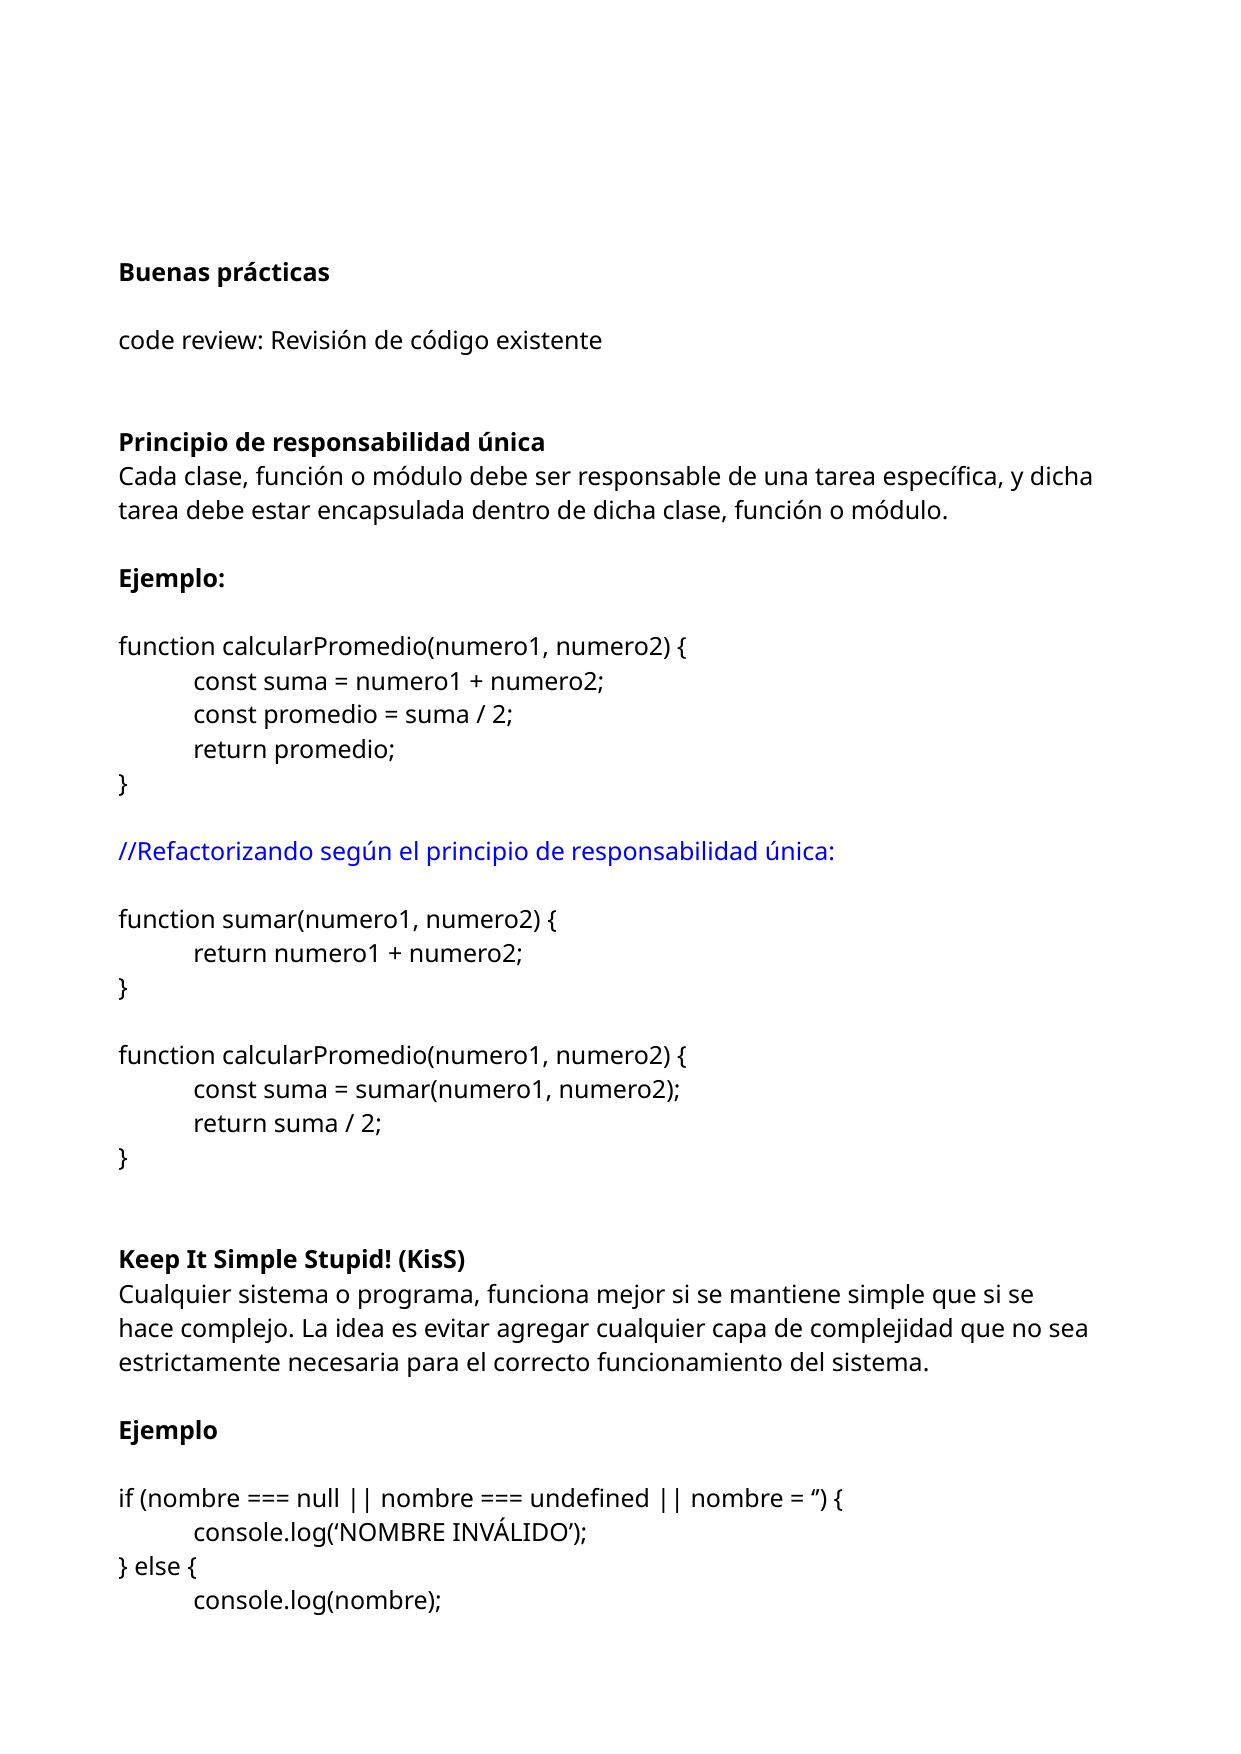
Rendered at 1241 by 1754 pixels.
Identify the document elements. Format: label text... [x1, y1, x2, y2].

text } else { [118, 1549, 1122, 1583]
text Cualquier sistema o programa, funciona mejor si se mantiene simple que si se [118, 1276, 1122, 1310]
text function calcularPromedio(numero1, numero2) { [118, 1038, 1122, 1072]
text hace complejo. La idea es evitar agregar cualquier capa de complejidad que no sea estrictamente necesaria para el correcto funcionamiento del sistema. [118, 1310, 1122, 1378]
text //Refactorizando según el principio de responsabilidad única: [118, 833, 1122, 867]
text } [118, 1140, 1122, 1174]
text Cada clase, función o módulo debe ser responsable de una tarea específica, y dicha tarea debe estar encapsulada dentro de dicha clase, función o módulo. [118, 459, 1122, 527]
text const suma = numero1 + numero2; [118, 663, 1122, 697]
text function sumar(numero1, numero2) { [118, 902, 1122, 936]
text code review: Revisión de código existente [118, 322, 1122, 357]
text console.log(nombre); [118, 1583, 1122, 1617]
text Principio de responsabilidad única [118, 425, 1122, 459]
text const suma = sumar(numero1, numero2); [118, 1072, 1122, 1106]
text console.log(‘NOMBRE INVÁLIDO’); [118, 1515, 1122, 1549]
text } [118, 765, 1122, 799]
text return suma / 2; [118, 1106, 1122, 1140]
text Keep It Simple Stupid! (KisS) [118, 1242, 1122, 1276]
text Ejemplo: [118, 561, 1122, 595]
text return numero1 + numero2; [118, 936, 1122, 970]
text Buenas prácticas [118, 254, 1122, 288]
text const promedio = suma / 2; [118, 697, 1122, 731]
text Ejemplo [118, 1412, 1122, 1447]
text return promedio; [118, 731, 1122, 765]
text function calcularPromedio(numero1, numero2) { [118, 629, 1122, 663]
text if (nombre === null || nombre === undefined || nombre = ‘’) { [118, 1481, 1122, 1515]
text } [118, 970, 1122, 1004]
